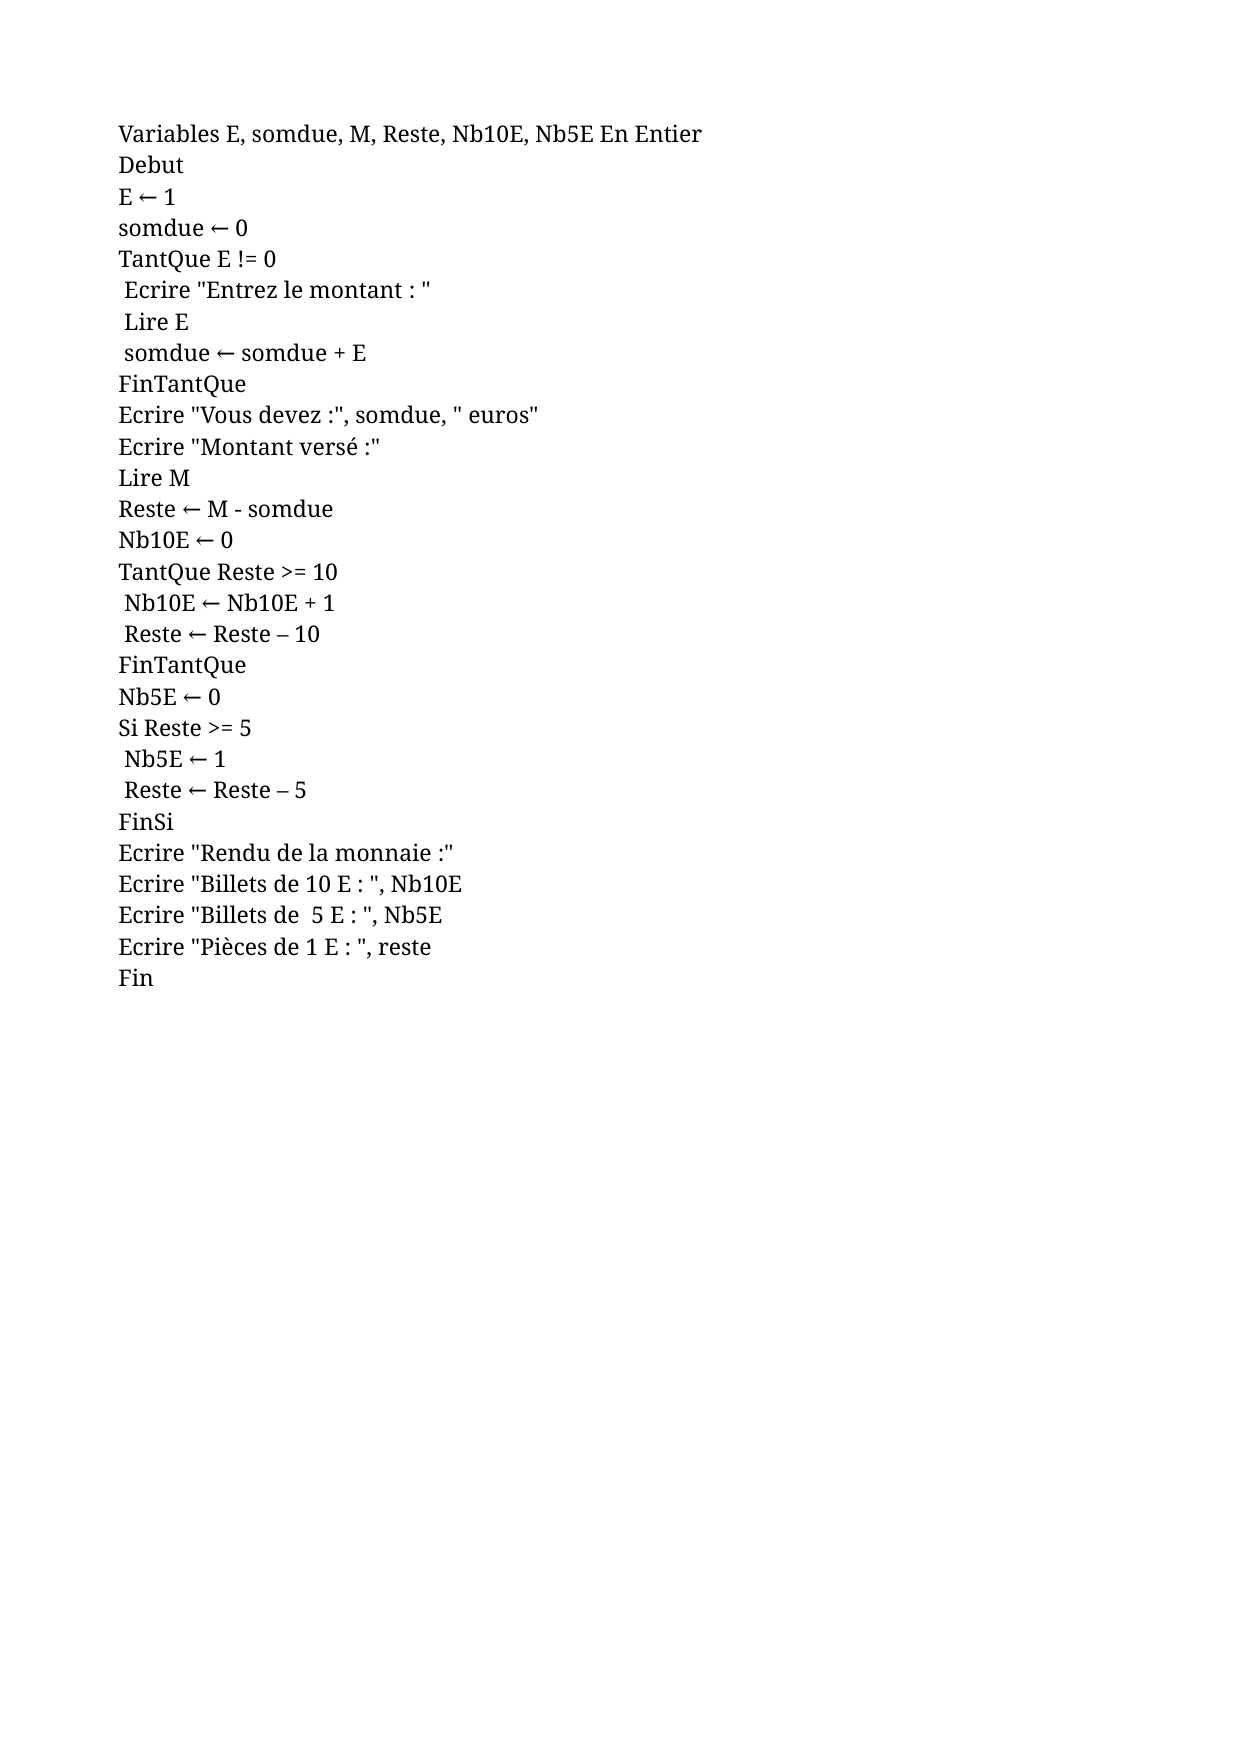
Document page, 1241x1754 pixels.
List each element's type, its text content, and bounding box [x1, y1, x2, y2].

text Variables E, somdue, M, Reste, Nb10E, Nb5E En Entier Debut E ← 1 somdue ← 0 TantQue E != 0 Ecrire "Entrez le montant : " Lire E somdue ← somdue + E FinTantQue Ecrire "Vous devez :", somdue, " euros" Ecrire "Montant versé :" Lire M Reste ← M - somdue Nb10E ← 0 TantQue Reste >= 10 Nb10E ← Nb10E + 1 Reste ← Reste – 10 FinTantQue Nb5E ← 0 Si Reste >= 5 Nb5E ← 1 Reste ← Reste – 5 FinSi Ecrire "Rendu de la monnaie :" Ecrire "Billets de 10 E : ", Nb10E Ecrire "Billets de 5 E : ", Nb5E Ecrire "Pièces de 1 E : ", reste Fin [118, 118, 1122, 993]
